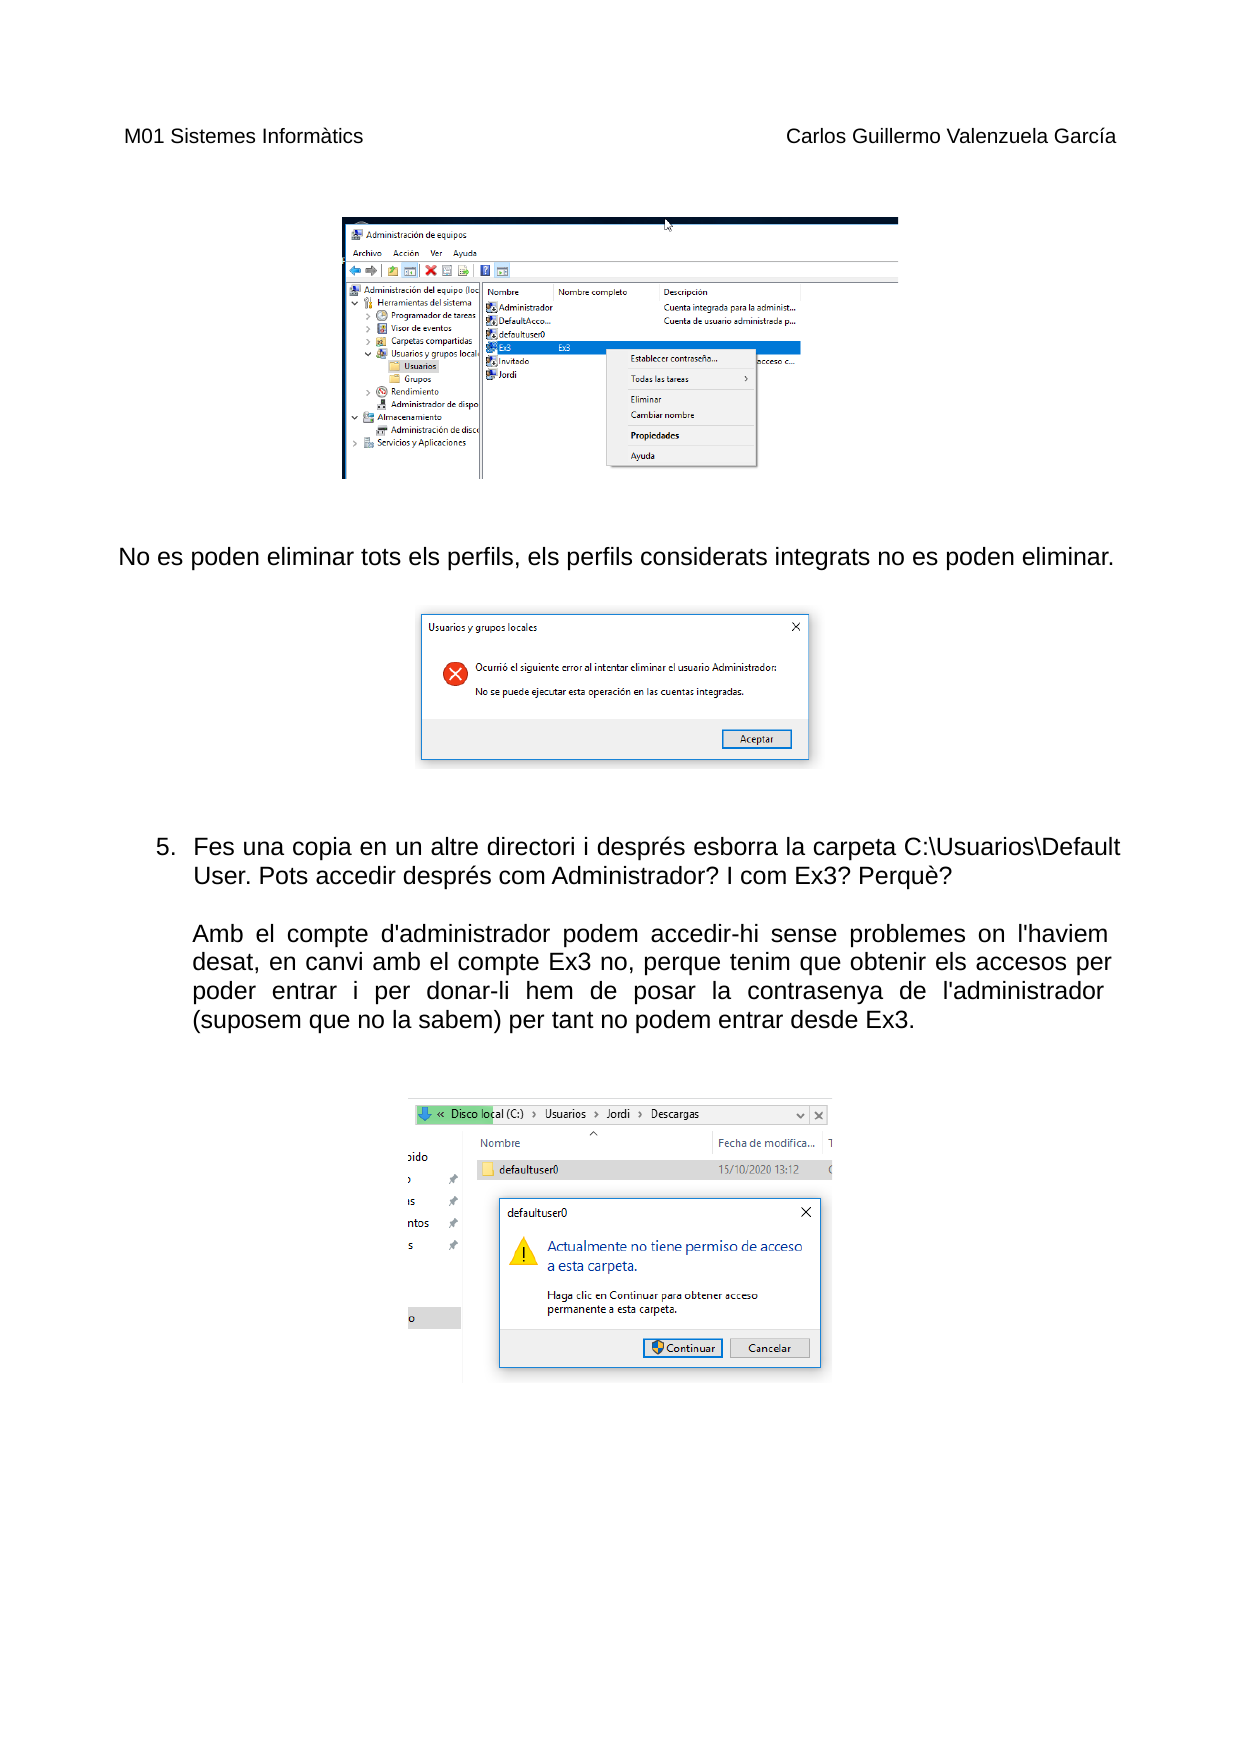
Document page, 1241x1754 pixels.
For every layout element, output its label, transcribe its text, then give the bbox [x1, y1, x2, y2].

table_header [118, 599, 1122, 803]
picture [408, 1096, 833, 1383]
picture [415, 605, 826, 769]
text Amb el compte d'administrador podem accedir-hi sense problemes on l'haviem desat, en canvi amb el compte Ex3 no, perque tenim que obtenir els accesos per poder entrar i per donar-li hem de posar la contrasenya de l'administrador (suposem que no la sabem) per tant no podem entrar desde Ex3. [118, 918, 1122, 1033]
picture [342, 217, 899, 479]
list Fes una copia en un altre directori i després esborra la carpeta C:\Usuarios\Default User. Pots accedir després com Administrador? I com Ex3? Perquè? [156, 832, 1122, 890]
table_header [118, 218, 1122, 513]
table_header [118, 1091, 1122, 1417]
text No es poden eliminar tots els perfils, els perfils considerats integrats no es poden eliminar. [118, 542, 1122, 571]
table_header [118, 212, 1122, 217]
